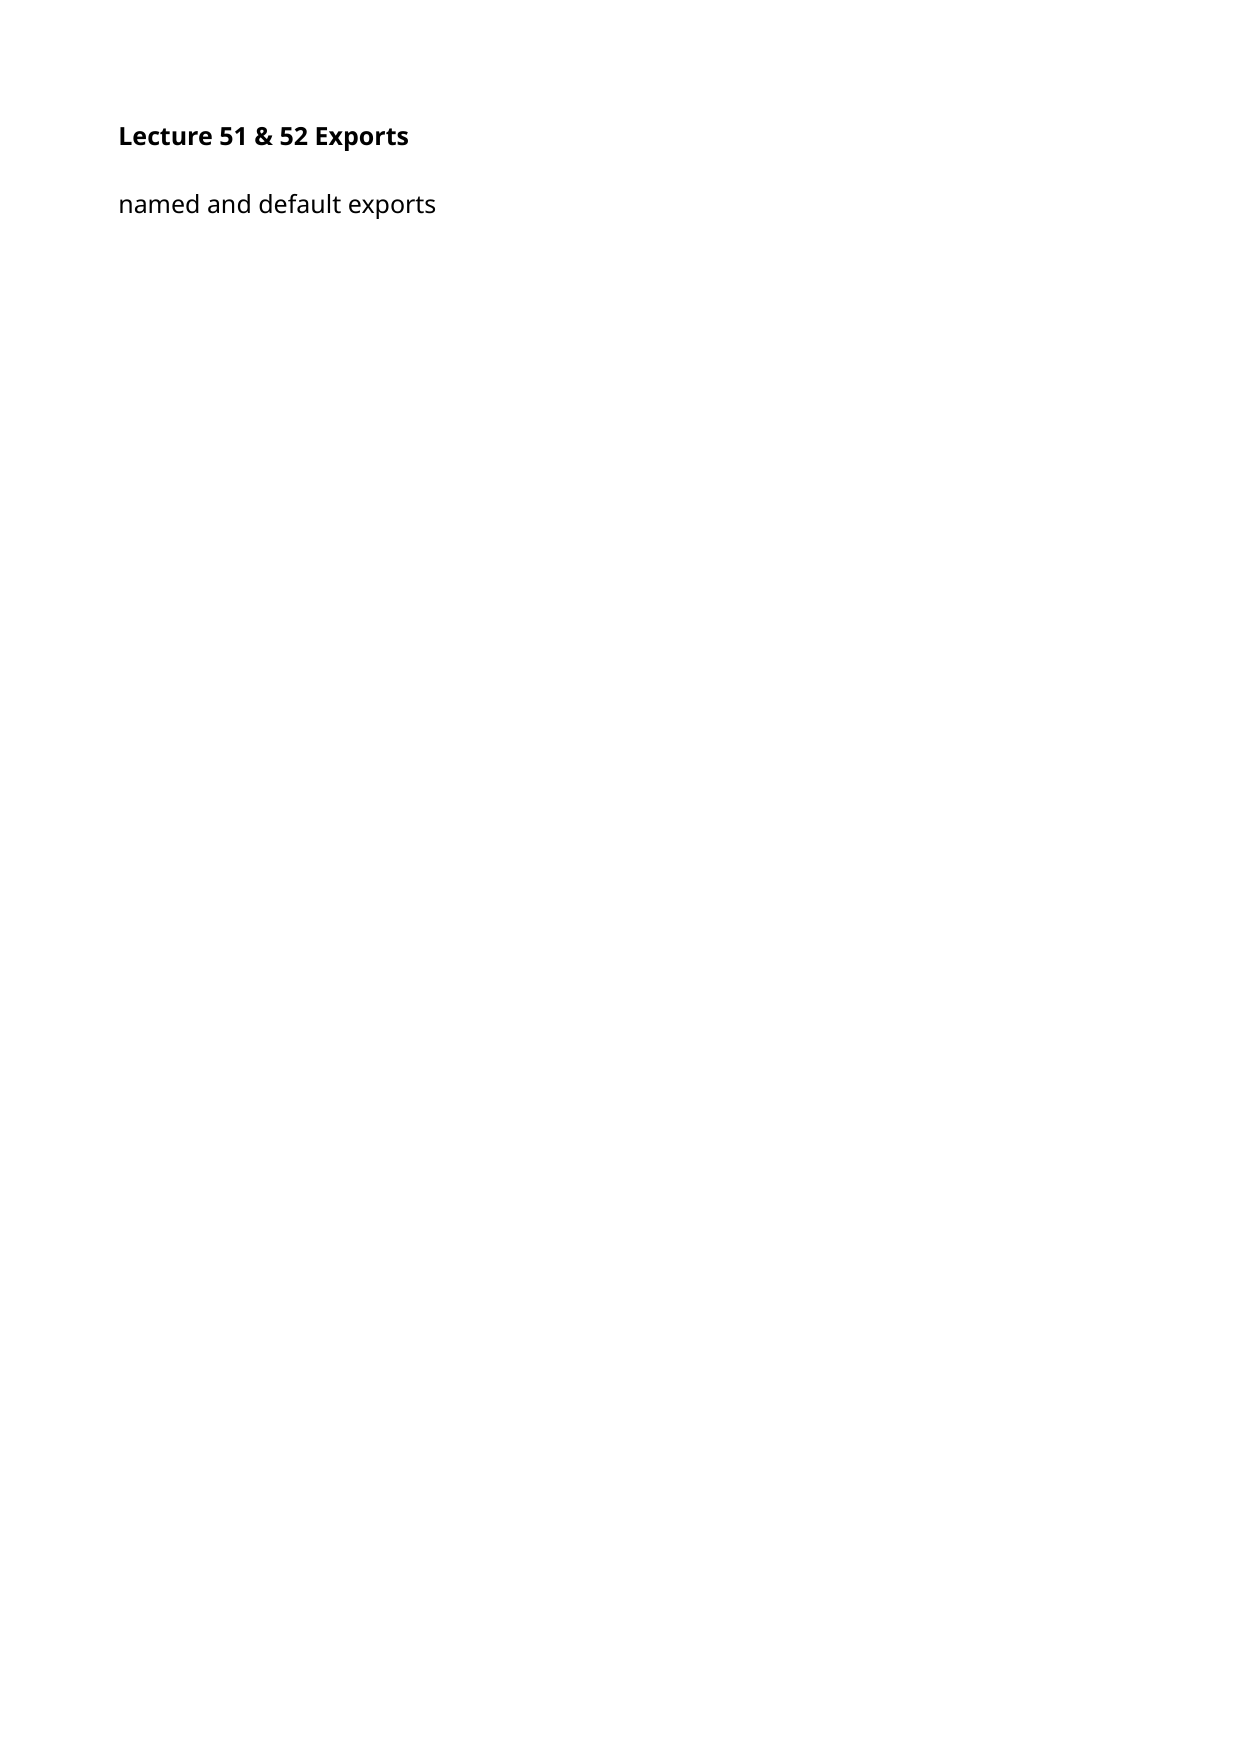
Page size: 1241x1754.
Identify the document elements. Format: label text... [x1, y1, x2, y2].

text named and default exports [118, 186, 1122, 220]
text Lecture 51 & 52 Exports [118, 118, 1122, 152]
